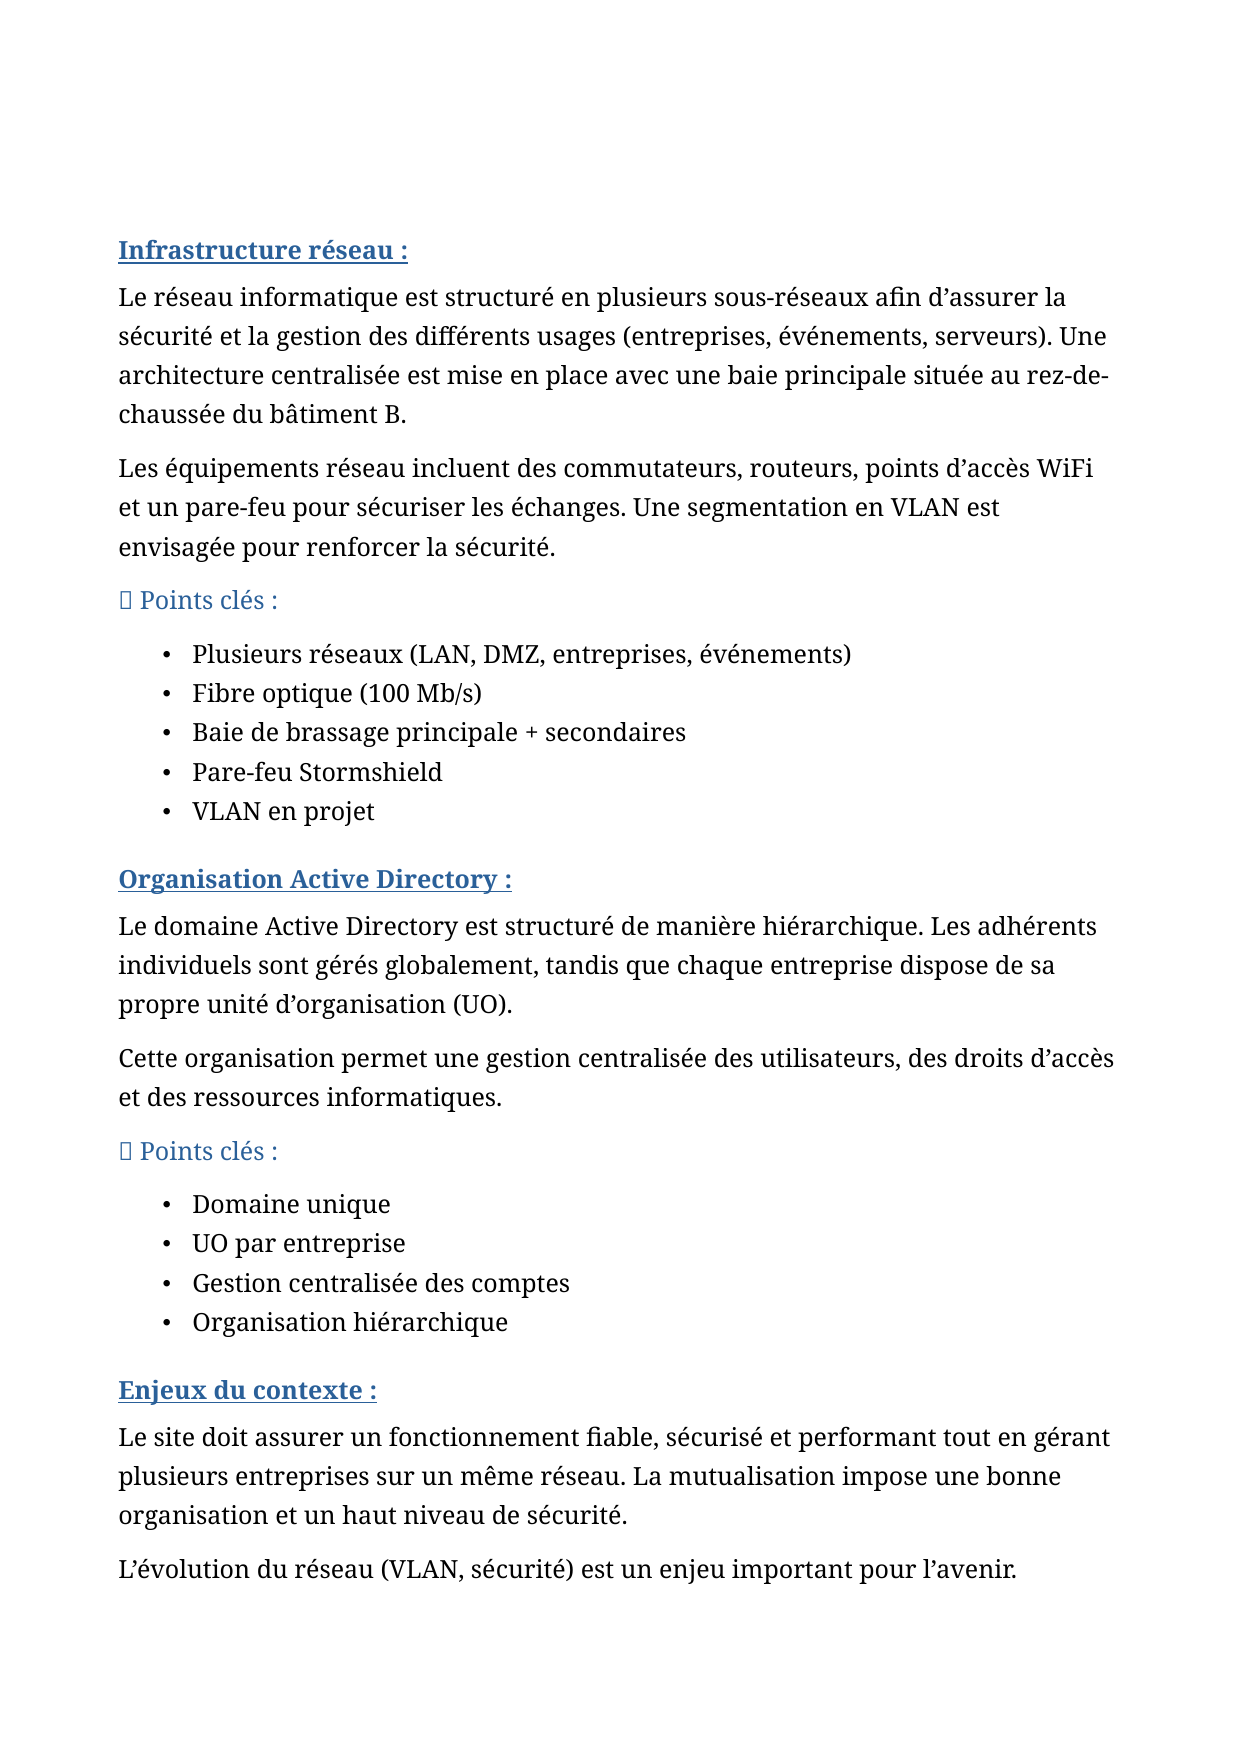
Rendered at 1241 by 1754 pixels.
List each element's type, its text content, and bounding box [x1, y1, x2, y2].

list Domaine unique [162, 1187, 1122, 1221]
text 🔑 Points clés : [118, 1133, 1122, 1167]
list Gestion centralisée des comptes [162, 1265, 1122, 1299]
list Pare-feu Stormshield [162, 754, 1122, 788]
text Le domaine Active Directory est structuré de manière hiérarchique. Les adhérents individuels sont gérés globalement, tandis que chaque entreprise dispose de sa propre unité d’organisation (UO). [118, 908, 1122, 1021]
text Le réseau informatique est structuré en plusieurs sous-réseaux afin d’assurer la sécurité et la gestion des différents usages (entreprises, événements, serveurs). Une architecture centralisée est mise en place avec une baie principale située au rez-de-chaussée du bâtiment B. [118, 279, 1122, 431]
text L’évolution du réseau (VLAN, sécurité) est un enjeu important pour l’avenir. [118, 1551, 1122, 1586]
list VLAN en projet [162, 793, 1122, 827]
text Le site doit assurer un fonctionnement fiable, sécurisé et performant tout en gérant plusieurs entreprises sur un même réseau. La mutualisation impose une bonne organisation et un haut niveau de sécurité. [118, 1419, 1122, 1532]
list Organisation hiérarchique [162, 1304, 1122, 1338]
subtitle Enjeux du contexte : [118, 1373, 1122, 1407]
list Fibre optique (100 Mb/s) [162, 676, 1122, 710]
subtitle Organisation Active Directory : [118, 862, 1122, 896]
list Plusieurs réseaux (LAN, DMZ, entreprises, événements) [162, 637, 1122, 671]
text 🔑 Points clés : [118, 583, 1122, 617]
subtitle Infrastructure réseau : [118, 233, 1122, 267]
list UO par entreprise [162, 1226, 1122, 1260]
text Cette organisation permet une gestion centralisée des utilisateurs, des droits d’accès et des ressources informatiques. [118, 1040, 1122, 1113]
list Baie de brassage principale + secondaires [162, 715, 1122, 749]
text Les équipements réseau incluent des commutateurs, routeurs, points d’accès WiFi et un pare-feu pour sécuriser les échanges. Une segmentation en VLAN est envisagée pour renforcer la sécurité. [118, 451, 1122, 563]
